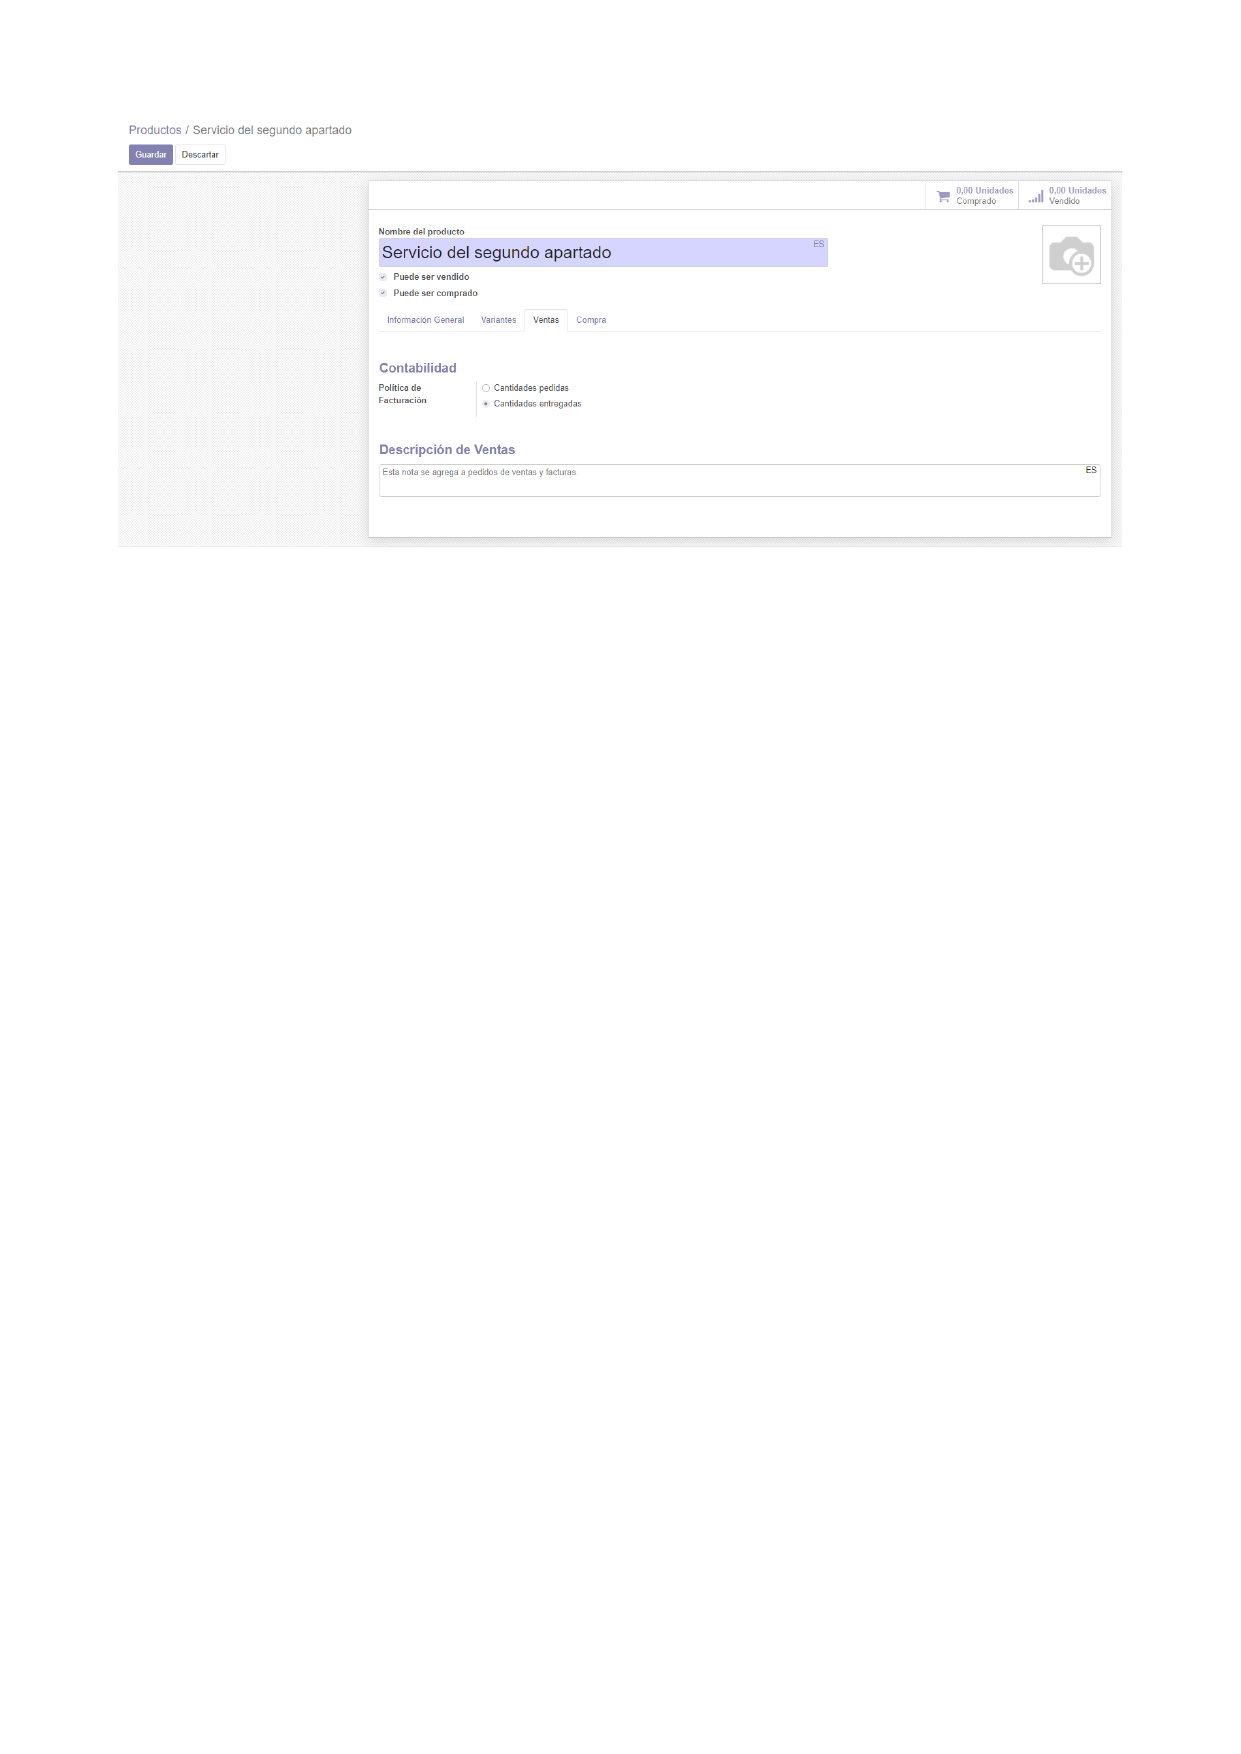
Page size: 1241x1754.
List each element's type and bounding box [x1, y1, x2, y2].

picture [118, 118, 1123, 548]
